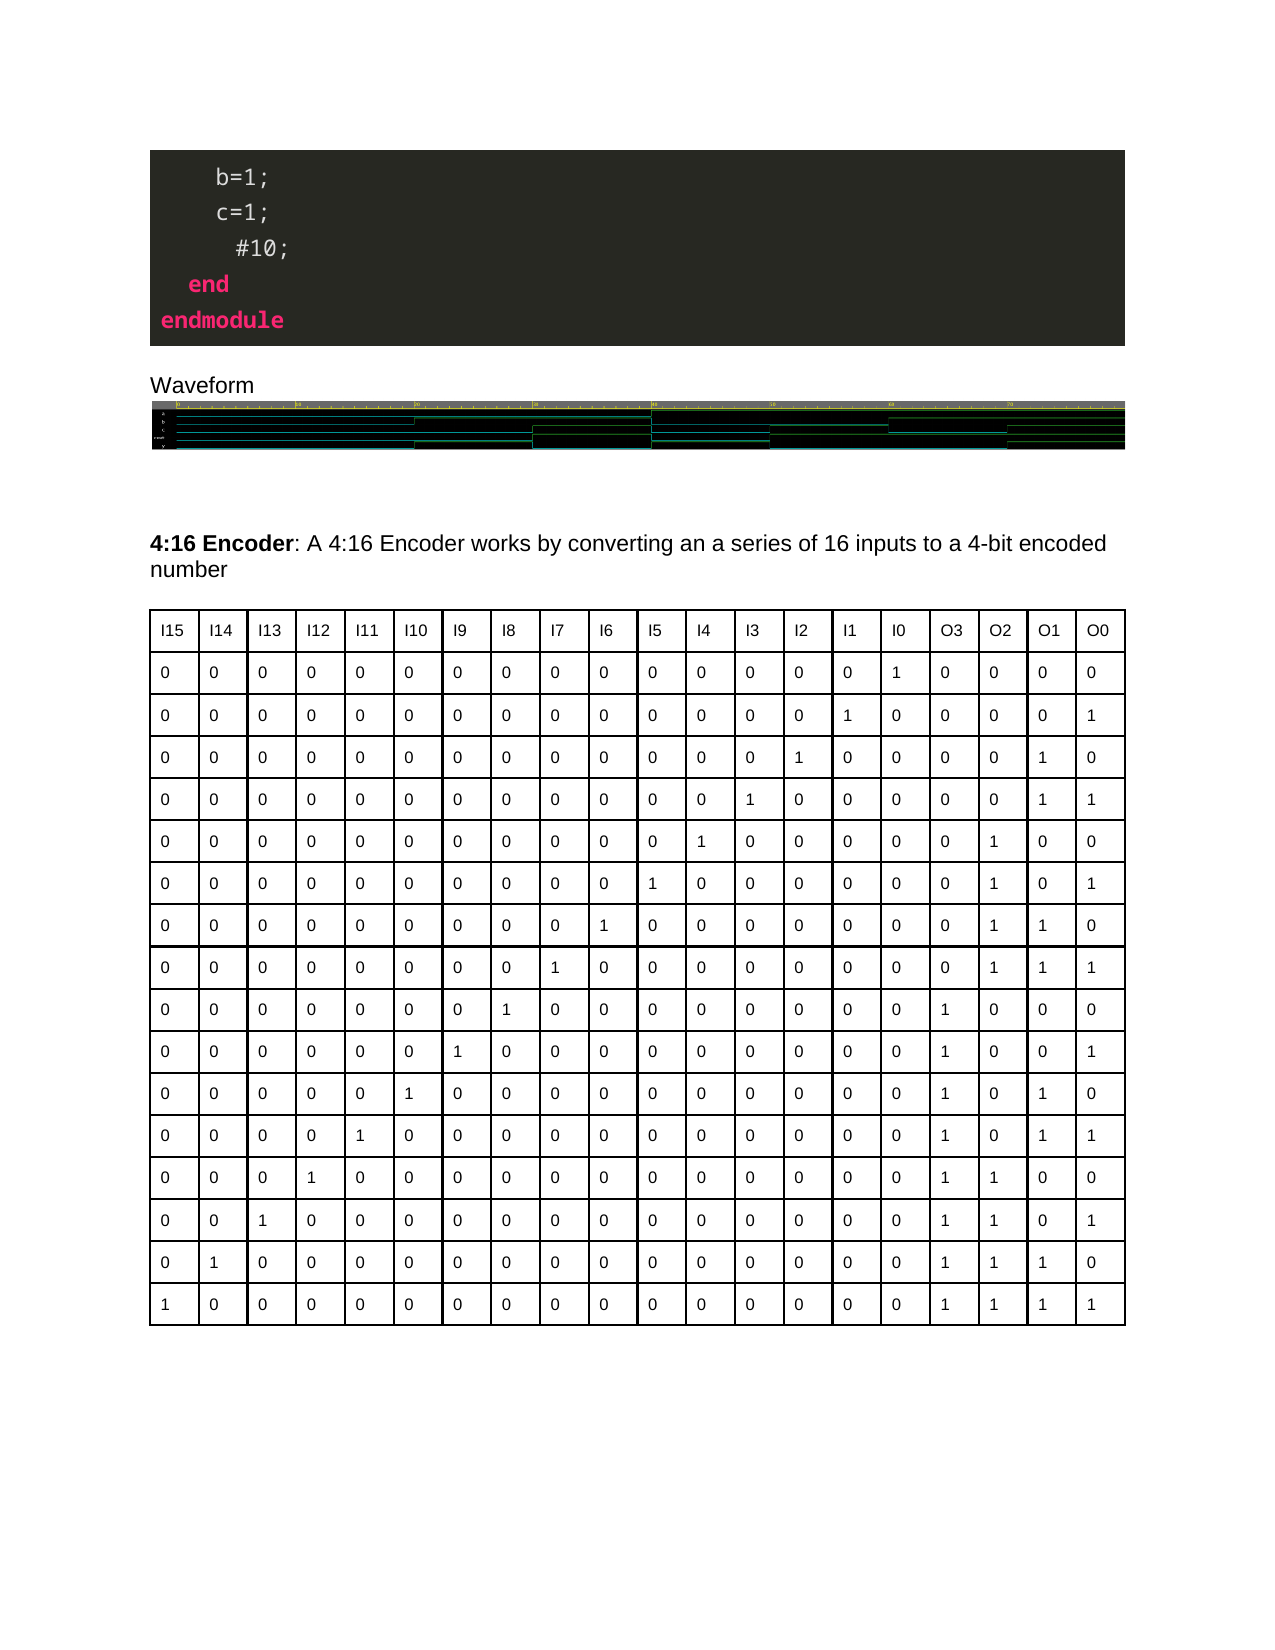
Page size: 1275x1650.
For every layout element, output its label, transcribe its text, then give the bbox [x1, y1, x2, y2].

table_cell 0 [492, 1158, 539, 1198]
table_cell 0 [1029, 863, 1075, 903]
table_cell 0 [931, 737, 978, 777]
picture [150, 398, 1125, 451]
table_cell 0 [297, 1242, 344, 1282]
table_cell 0 [687, 737, 734, 777]
table_cell 1 [980, 1284, 1026, 1324]
table_cell 0 [151, 1116, 198, 1156]
table_cell 1 [980, 821, 1026, 861]
table_cell 0 [541, 653, 588, 693]
table_cell 0 [346, 948, 393, 987]
table_cell 0 [834, 1116, 880, 1156]
table_cell 0 [297, 1074, 344, 1114]
text 4:16 Encoder: A 4:16 Encoder works by converting an a series of 16 inputs to a 4-bit encoded number [150, 530, 1125, 582]
table_cell 1 [1029, 1284, 1075, 1324]
table_cell 0 [736, 1116, 783, 1156]
table_cell 0 [590, 1200, 636, 1240]
table_cell 0 [882, 863, 929, 903]
table_header I3 [736, 611, 783, 651]
table_cell 1 [931, 1158, 978, 1198]
table_cell 0 [931, 948, 978, 987]
table_cell 0 [834, 905, 880, 945]
table_cell 0 [249, 948, 295, 987]
table_header I5 [639, 611, 685, 651]
table_cell 0 [931, 779, 978, 819]
table_cell 1 [736, 779, 783, 819]
table_cell 0 [785, 1032, 831, 1072]
table_cell 0 [249, 821, 295, 861]
table_cell 0 [687, 863, 734, 903]
table_cell 0 [297, 779, 344, 819]
table_cell 0 [297, 990, 344, 1029]
table_cell 1 [1077, 695, 1124, 735]
table_cell 0 [639, 948, 685, 987]
table_cell 0 [785, 695, 831, 735]
table_cell 0 [200, 1032, 246, 1072]
table_cell 1 [931, 1116, 978, 1156]
table_cell 0 [346, 990, 393, 1029]
table_cell 0 [736, 863, 783, 903]
table_cell 0 [736, 695, 783, 735]
table_cell 0 [151, 695, 198, 735]
table_cell 0 [736, 1200, 783, 1240]
table_cell 0 [444, 821, 490, 861]
table_cell 0 [346, 1242, 393, 1282]
table_header O3 [931, 611, 978, 651]
table_cell 0 [249, 990, 295, 1029]
table_cell 0 [395, 1116, 441, 1156]
table_cell 0 [834, 821, 880, 861]
table_cell 0 [346, 863, 393, 903]
table_cell 0 [1029, 1158, 1075, 1198]
table_cell 1 [1029, 737, 1075, 777]
table_cell 0 [882, 695, 929, 735]
table_cell 0 [346, 1200, 393, 1240]
table_cell 0 [395, 779, 441, 819]
table_cell 0 [444, 695, 490, 735]
table_cell 0 [590, 653, 636, 693]
table_cell 1 [980, 948, 1026, 987]
table_cell 0 [687, 653, 734, 693]
table_cell 0 [785, 1158, 831, 1198]
table_cell 0 [736, 1284, 783, 1324]
table_cell 0 [297, 653, 344, 693]
table_cell 0 [590, 1032, 636, 1072]
table_cell 0 [834, 737, 880, 777]
table_cell 0 [395, 948, 441, 987]
table_cell 0 [346, 779, 393, 819]
table_cell 0 [297, 737, 344, 777]
table_cell 1 [931, 1074, 978, 1114]
table_cell 0 [639, 653, 685, 693]
table_cell 0 [639, 779, 685, 819]
table_cell 0 [541, 695, 588, 735]
table_cell 0 [882, 779, 929, 819]
table_cell 0 [834, 1158, 880, 1198]
table_cell 0 [736, 821, 783, 861]
table_cell 0 [639, 905, 685, 945]
table_cell 0 [785, 1200, 831, 1240]
table_header b=1; c=1; #10; end endmodule [150, 150, 1125, 346]
table_cell 0 [492, 863, 539, 903]
table_cell 0 [736, 1242, 783, 1282]
table_cell 0 [297, 821, 344, 861]
table_cell 0 [834, 1284, 880, 1324]
table_cell 0 [882, 948, 929, 987]
table_cell 0 [444, 1284, 490, 1324]
table_header I4 [687, 611, 734, 651]
table_cell 0 [200, 1158, 246, 1198]
table_cell 0 [395, 737, 441, 777]
table_cell 0 [1029, 821, 1075, 861]
table_cell 0 [1077, 653, 1124, 693]
table_cell 1 [1077, 779, 1124, 819]
table_cell 0 [1029, 1200, 1075, 1240]
table_cell 0 [590, 779, 636, 819]
table_cell 0 [346, 1158, 393, 1198]
table_cell 0 [980, 990, 1026, 1029]
table_cell 1 [1077, 1032, 1124, 1072]
table_cell 0 [639, 695, 685, 735]
table_cell 0 [444, 653, 490, 693]
table_cell 0 [882, 1284, 929, 1324]
table_cell 0 [492, 1200, 539, 1240]
table_cell 1 [1077, 1116, 1124, 1156]
table_cell 0 [590, 1116, 636, 1156]
table_cell 1 [151, 1284, 198, 1324]
table_cell 0 [882, 1032, 929, 1072]
table_cell 0 [297, 1032, 344, 1072]
table_cell 1 [882, 653, 929, 693]
table_cell 0 [249, 1242, 295, 1282]
table_cell 0 [297, 948, 344, 987]
table_cell 0 [736, 1074, 783, 1114]
table_cell 0 [200, 695, 246, 735]
table_cell 0 [541, 863, 588, 903]
table_cell 0 [980, 1116, 1026, 1156]
table_header I6 [590, 611, 636, 651]
table_cell 0 [297, 1116, 344, 1156]
table_cell 0 [200, 863, 246, 903]
table_cell 0 [492, 1284, 539, 1324]
table_cell 0 [687, 990, 734, 1029]
table_cell 0 [736, 1032, 783, 1072]
table_cell 0 [1077, 905, 1124, 945]
table_cell 0 [785, 863, 831, 903]
table_cell 0 [541, 1158, 588, 1198]
table_cell 0 [785, 905, 831, 945]
table_cell 0 [785, 653, 831, 693]
table_cell 0 [444, 1158, 490, 1198]
table_cell 0 [395, 1200, 441, 1240]
table_cell 0 [1077, 990, 1124, 1029]
table_cell 0 [687, 695, 734, 735]
table_cell 0 [541, 905, 588, 945]
table_cell 0 [882, 990, 929, 1029]
table_cell 0 [395, 1032, 441, 1072]
table_cell 0 [492, 1074, 539, 1114]
table_cell 0 [297, 695, 344, 735]
table_cell 0 [639, 990, 685, 1029]
table_cell 0 [151, 863, 198, 903]
table_cell 1 [1077, 1200, 1124, 1240]
table_header I2 [785, 611, 831, 651]
table_cell 0 [834, 1032, 880, 1072]
table_cell 1 [931, 1284, 978, 1324]
table_cell 1 [297, 1158, 344, 1198]
table_cell 0 [882, 1116, 929, 1156]
table_cell 1 [1029, 779, 1075, 819]
table_cell 0 [736, 653, 783, 693]
table_cell 0 [541, 737, 588, 777]
table_cell 0 [590, 1284, 636, 1324]
table_cell 0 [541, 821, 588, 861]
table_cell 0 [200, 821, 246, 861]
table_cell 0 [980, 1074, 1026, 1114]
table_cell 0 [834, 1200, 880, 1240]
table_cell 0 [1077, 1074, 1124, 1114]
table_cell 0 [931, 653, 978, 693]
table_cell 0 [249, 1116, 295, 1156]
table_cell 0 [980, 737, 1026, 777]
table_cell 0 [297, 1284, 344, 1324]
table_cell 0 [346, 1074, 393, 1114]
table_cell 0 [590, 1158, 636, 1198]
table_cell 0 [687, 1284, 734, 1324]
table_header I14 [200, 611, 246, 651]
table_cell 0 [444, 905, 490, 945]
table_cell 0 [541, 990, 588, 1029]
table_cell 0 [785, 1074, 831, 1114]
table_cell 0 [590, 737, 636, 777]
table_cell 0 [395, 695, 441, 735]
table_cell 0 [200, 948, 246, 987]
table_cell 0 [151, 1158, 198, 1198]
table_header I15 [151, 611, 198, 651]
table_cell 0 [249, 1032, 295, 1072]
table_cell 0 [541, 1074, 588, 1114]
table_cell 0 [639, 821, 685, 861]
table_cell 0 [687, 1158, 734, 1198]
table_cell 0 [395, 1284, 441, 1324]
table_cell 0 [249, 695, 295, 735]
table_cell 0 [882, 821, 929, 861]
table_header I7 [541, 611, 588, 651]
table_cell 0 [444, 1116, 490, 1156]
table_cell 0 [980, 695, 1026, 735]
table_header I12 [297, 611, 344, 651]
table_cell 0 [639, 1158, 685, 1198]
table_cell 0 [1077, 821, 1124, 861]
table_cell 1 [1077, 1284, 1124, 1324]
table_cell 0 [736, 737, 783, 777]
table_cell 0 [346, 905, 393, 945]
table_cell 0 [200, 1116, 246, 1156]
table_cell 0 [492, 653, 539, 693]
table_cell 0 [687, 1200, 734, 1240]
table_cell 0 [931, 695, 978, 735]
table_cell 1 [980, 1242, 1026, 1282]
table_cell 1 [785, 737, 831, 777]
table_cell 1 [639, 863, 685, 903]
table_cell 0 [882, 905, 929, 945]
table_cell 0 [1077, 1158, 1124, 1198]
table_header I11 [346, 611, 393, 651]
table_header I1 [834, 611, 880, 651]
table_cell 1 [687, 821, 734, 861]
table_cell 0 [200, 1074, 246, 1114]
table_cell 1 [1029, 905, 1075, 945]
table_cell 0 [785, 821, 831, 861]
table_cell 1 [492, 990, 539, 1029]
table_cell 0 [151, 990, 198, 1029]
table_cell 0 [151, 1074, 198, 1114]
table_header I13 [249, 611, 295, 651]
table_cell 1 [980, 1200, 1026, 1240]
table_cell 0 [931, 905, 978, 945]
table_cell 0 [834, 779, 880, 819]
table_cell 1 [1077, 863, 1124, 903]
table_cell 0 [541, 1116, 588, 1156]
table_cell 0 [395, 821, 441, 861]
table_cell 0 [639, 1284, 685, 1324]
table_cell 0 [395, 1242, 441, 1282]
table_header I8 [492, 611, 539, 651]
table_cell 0 [444, 737, 490, 777]
table_cell 0 [785, 990, 831, 1029]
table_cell 1 [1029, 1074, 1075, 1114]
table_cell 1 [1077, 948, 1124, 987]
table_cell 1 [541, 948, 588, 987]
table_cell 0 [297, 863, 344, 903]
table_cell 0 [492, 1116, 539, 1156]
table_cell 0 [492, 821, 539, 861]
table_cell 0 [590, 1074, 636, 1114]
table_cell 0 [687, 1116, 734, 1156]
table_cell 0 [785, 1242, 831, 1282]
table_cell 0 [492, 779, 539, 819]
table_cell 0 [736, 948, 783, 987]
table_cell 0 [346, 737, 393, 777]
table_cell 0 [395, 905, 441, 945]
table_cell 0 [590, 948, 636, 987]
table_cell 0 [687, 948, 734, 987]
table_cell 0 [736, 990, 783, 1029]
table_cell 0 [834, 863, 880, 903]
table_cell 0 [687, 905, 734, 945]
table_cell 0 [541, 779, 588, 819]
table_cell 0 [151, 737, 198, 777]
table_cell 0 [249, 1284, 295, 1324]
table_cell 1 [200, 1242, 246, 1282]
table_cell 0 [882, 1242, 929, 1282]
table_cell 0 [200, 990, 246, 1029]
table_cell 0 [1029, 695, 1075, 735]
table_cell 0 [980, 653, 1026, 693]
table_cell 0 [249, 905, 295, 945]
table_cell 0 [639, 1200, 685, 1240]
table_cell 0 [882, 1074, 929, 1114]
table_cell 0 [346, 821, 393, 861]
table_cell 0 [200, 779, 246, 819]
table_header O1 [1029, 611, 1075, 651]
table_cell 0 [687, 1032, 734, 1072]
table_cell 0 [249, 863, 295, 903]
table_cell 0 [834, 1074, 880, 1114]
table_cell 1 [931, 990, 978, 1029]
table_cell 0 [834, 653, 880, 693]
table_header I10 [395, 611, 441, 651]
table_cell 0 [151, 948, 198, 987]
table_cell 1 [980, 863, 1026, 903]
table_cell 0 [980, 1032, 1026, 1072]
table_cell 1 [834, 695, 880, 735]
table_cell 0 [492, 737, 539, 777]
table_cell 0 [151, 1032, 198, 1072]
table_cell 0 [834, 990, 880, 1029]
table_cell 1 [980, 905, 1026, 945]
table_cell 1 [931, 1032, 978, 1072]
table_header O2 [980, 611, 1026, 651]
table_cell 0 [395, 1158, 441, 1198]
table_cell 0 [492, 948, 539, 987]
table_cell 1 [1029, 1116, 1075, 1156]
table_cell 1 [249, 1200, 295, 1240]
table_cell 0 [687, 1242, 734, 1282]
table_cell 0 [346, 695, 393, 735]
table_cell 1 [980, 1158, 1026, 1198]
table_cell 0 [1029, 1032, 1075, 1072]
table_cell 0 [492, 905, 539, 945]
table_cell 0 [492, 1032, 539, 1072]
table_cell 0 [590, 821, 636, 861]
table_cell 0 [639, 1242, 685, 1282]
table_cell 0 [297, 905, 344, 945]
table_cell 0 [590, 990, 636, 1029]
table_cell 1 [931, 1200, 978, 1240]
table_cell 0 [834, 948, 880, 987]
table_cell 0 [541, 1200, 588, 1240]
table_cell 0 [736, 1158, 783, 1198]
table_cell 0 [687, 1074, 734, 1114]
table_cell 0 [249, 1074, 295, 1114]
table_cell 0 [249, 779, 295, 819]
table_cell 0 [151, 653, 198, 693]
table_cell 1 [444, 1032, 490, 1072]
table_cell 0 [151, 779, 198, 819]
table_cell 0 [151, 905, 198, 945]
table_cell 0 [687, 779, 734, 819]
table_cell 0 [444, 948, 490, 987]
table_cell 1 [346, 1116, 393, 1156]
table_cell 0 [1029, 990, 1075, 1029]
table_cell 0 [444, 779, 490, 819]
table_cell 0 [395, 990, 441, 1029]
table_cell 0 [785, 779, 831, 819]
table_cell 0 [200, 653, 246, 693]
table_cell 0 [882, 1158, 929, 1198]
table_cell 1 [395, 1074, 441, 1114]
table_cell 0 [444, 990, 490, 1029]
table_cell 0 [444, 1242, 490, 1282]
table_cell 0 [492, 695, 539, 735]
table_cell 1 [931, 1242, 978, 1282]
table_cell 0 [346, 1032, 393, 1072]
table_cell 0 [785, 1284, 831, 1324]
table_cell 0 [882, 737, 929, 777]
table_cell 0 [297, 1200, 344, 1240]
table_cell 0 [1077, 1242, 1124, 1282]
table_header I9 [444, 611, 490, 651]
table_cell 0 [639, 1032, 685, 1072]
table_cell 0 [639, 1116, 685, 1156]
table_cell 0 [249, 653, 295, 693]
table_cell 0 [1029, 653, 1075, 693]
table_cell 0 [931, 863, 978, 903]
table_cell 1 [1029, 1242, 1075, 1282]
table_cell 0 [200, 1200, 246, 1240]
table_cell 0 [931, 821, 978, 861]
table_cell 0 [444, 1200, 490, 1240]
table_cell 0 [590, 863, 636, 903]
text Waveform [150, 372, 1125, 398]
table_cell 0 [590, 695, 636, 735]
table_cell 0 [541, 1284, 588, 1324]
table_cell 0 [736, 905, 783, 945]
table_cell 0 [395, 863, 441, 903]
table_cell 0 [249, 1158, 295, 1198]
table_cell 0 [151, 821, 198, 861]
table_cell 0 [980, 779, 1026, 819]
table_cell 0 [541, 1242, 588, 1282]
table_cell 0 [346, 653, 393, 693]
table_cell 0 [249, 737, 295, 777]
table_cell 0 [834, 1242, 880, 1282]
table_cell 0 [639, 1074, 685, 1114]
table_cell 0 [785, 948, 831, 987]
table_cell 0 [444, 863, 490, 903]
table_cell 0 [785, 1116, 831, 1156]
table_cell 0 [882, 1200, 929, 1240]
table_cell 0 [346, 1284, 393, 1324]
table_cell 0 [200, 1284, 246, 1324]
table_cell 0 [639, 737, 685, 777]
table_cell 1 [590, 905, 636, 945]
table_cell 0 [1077, 737, 1124, 777]
table_header I0 [882, 611, 929, 651]
table_cell 0 [444, 1074, 490, 1114]
table_cell 0 [200, 737, 246, 777]
table_cell 0 [200, 905, 246, 945]
table_header O0 [1077, 611, 1124, 651]
table_cell 0 [151, 1200, 198, 1240]
table_cell 0 [590, 1242, 636, 1282]
table_cell 0 [492, 1242, 539, 1282]
table_cell 0 [151, 1242, 198, 1282]
table_cell 1 [1029, 948, 1075, 987]
table_cell 0 [395, 653, 441, 693]
table_cell 0 [541, 1032, 588, 1072]
